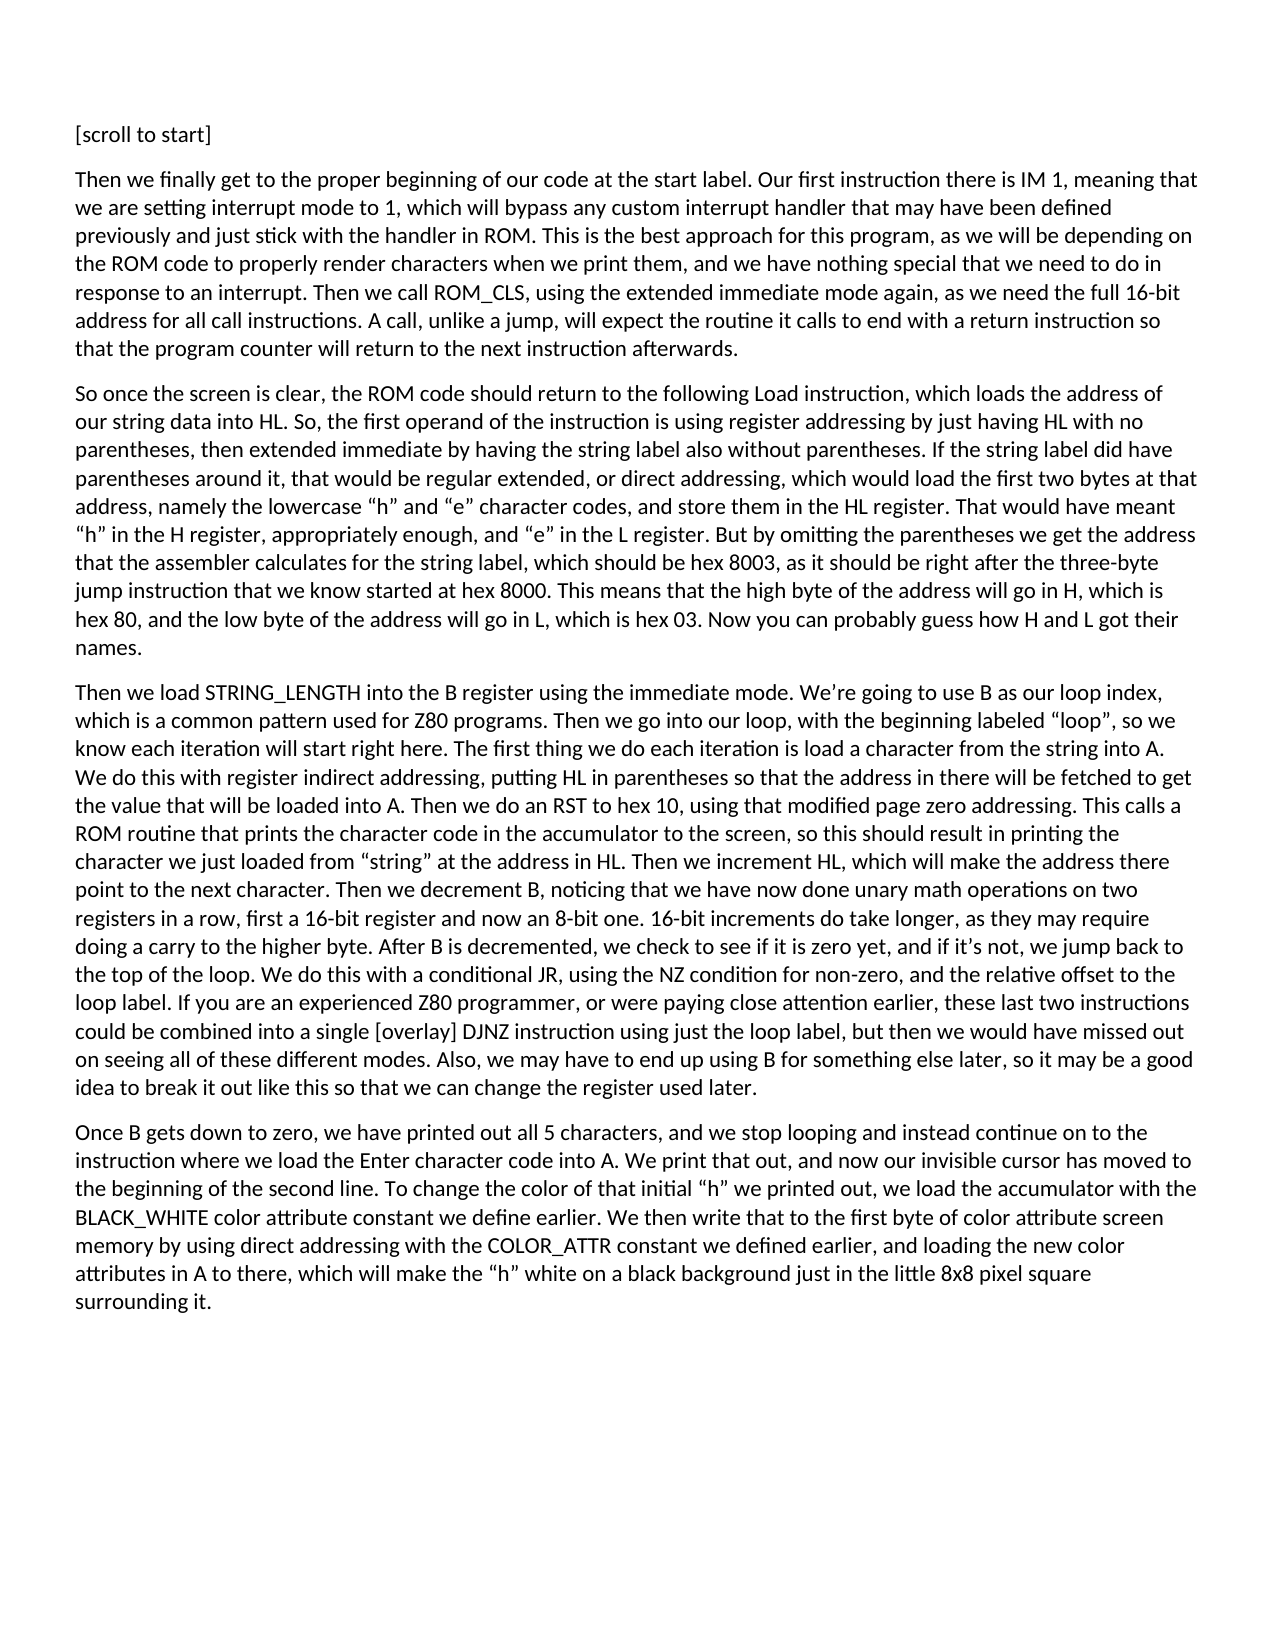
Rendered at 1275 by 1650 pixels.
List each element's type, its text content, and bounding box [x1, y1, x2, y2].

text Then we load STRING_LENGTH into the B register using the immediate mode. We’re going to use B as our loop index, which is a common pattern used for Z80 programs. Then we go into our loop, with the beginning labeled “loop”, so we know each iteration will start right here. The first thing we do each iteration is load a character from the string into A. We do this with register indirect addressing, putting HL in parentheses so that the address in there will be fetched to get the value that will be loaded into A. Then we do an RST to hex 10, using that modified page zero addressing. This calls a ROM routine that prints the character code in the accumulator to the screen, so this should result in printing the character we just loaded from “string” at the address in HL. Then we increment HL, which will make the address there point to the next character. Then we decrement B, noticing that we have now done unary math operations on two registers in a row, first a 16-bit register and now an 8-bit one. 16-bit increments do take longer, as they may require doing a carry to the higher byte. After B is decremented, we check to see if it is zero yet, and if it’s not, we jump back to the top of the loop. We do this with a conditional JR, using the NZ condition for non-zero, and the relative offset to the loop label. If you are an experienced Z80 programmer, or were paying close attention earlier, these last two instructions could be combined into a single [overlay] DJNZ instruction using just the loop label, but then we would have missed out on seeing all of these different modes. Also, we may have to end up using B for something else later, so it may be a good idea to break it out like this so that we can change the register used later. [75, 678, 1200, 1101]
text So once the screen is clear, the ROM code should return to the following Load instruction, which loads the address of our string data into HL. So, the first operand of the instruction is using register addressing by just having HL with no parentheses, then extended immediate by having the string label also without parentheses. If the string label did have parentheses around it, that would be regular extended, or direct addressing, which would load the first two bytes at that address, namely the lowercase “h” and “e” character codes, and store them in the HL register. That would have meant “h” in the H register, appropriately enough, and “e” in the L register. But by omitting the parentheses we get the address that the assembler calculates for the string label, which should be hex 8003, as it should be right after the three-byte jump instruction that we know started at hex 8000. This means that the high byte of the address will go in H, which is hex 80, and the low byte of the address will go in L, which is hex 03. Now you can probably guess how H and L got their names. [75, 379, 1200, 661]
text Once B gets down to zero, we have printed out all 5 characters, and we stop looping and instead continue on to the instruction where we load the Enter character code into A. We print that out, and now our invisible cursor has moved to the beginning of the second line. To change the color of that initial “h” we printed out, we load the accumulator with the BLACK_WHITE color attribute constant we define earlier. We then write that to the first byte of color attribute screen memory by using direct addressing with the COLOR_ATTR constant we defined earlier, and loading the new color attributes in A to there, which will make the “h” white on a black background just in the little 8x8 pixel square surrounding it. [75, 1118, 1200, 1316]
text [scroll to start] [75, 120, 1200, 148]
text Then we finally get to the proper beginning of our code at the start label. Our first instruction there is IM 1, meaning that we are setting interrupt mode to 1, which will bypass any custom interrupt handler that may have been defined previously and just stick with the handler in ROM. This is the best approach for this program, as we will be depending on the ROM code to properly render characters when we print them, and we have nothing special that we need to do in response to an interrupt. Then we call ROM_CLS, using the extended immediate mode again, as we need the full 16-bit address for all call instructions. A call, unlike a jump, will expect the routine it calls to end with a return instruction so that the program counter will return to the next instruction afterwards. [75, 165, 1200, 362]
